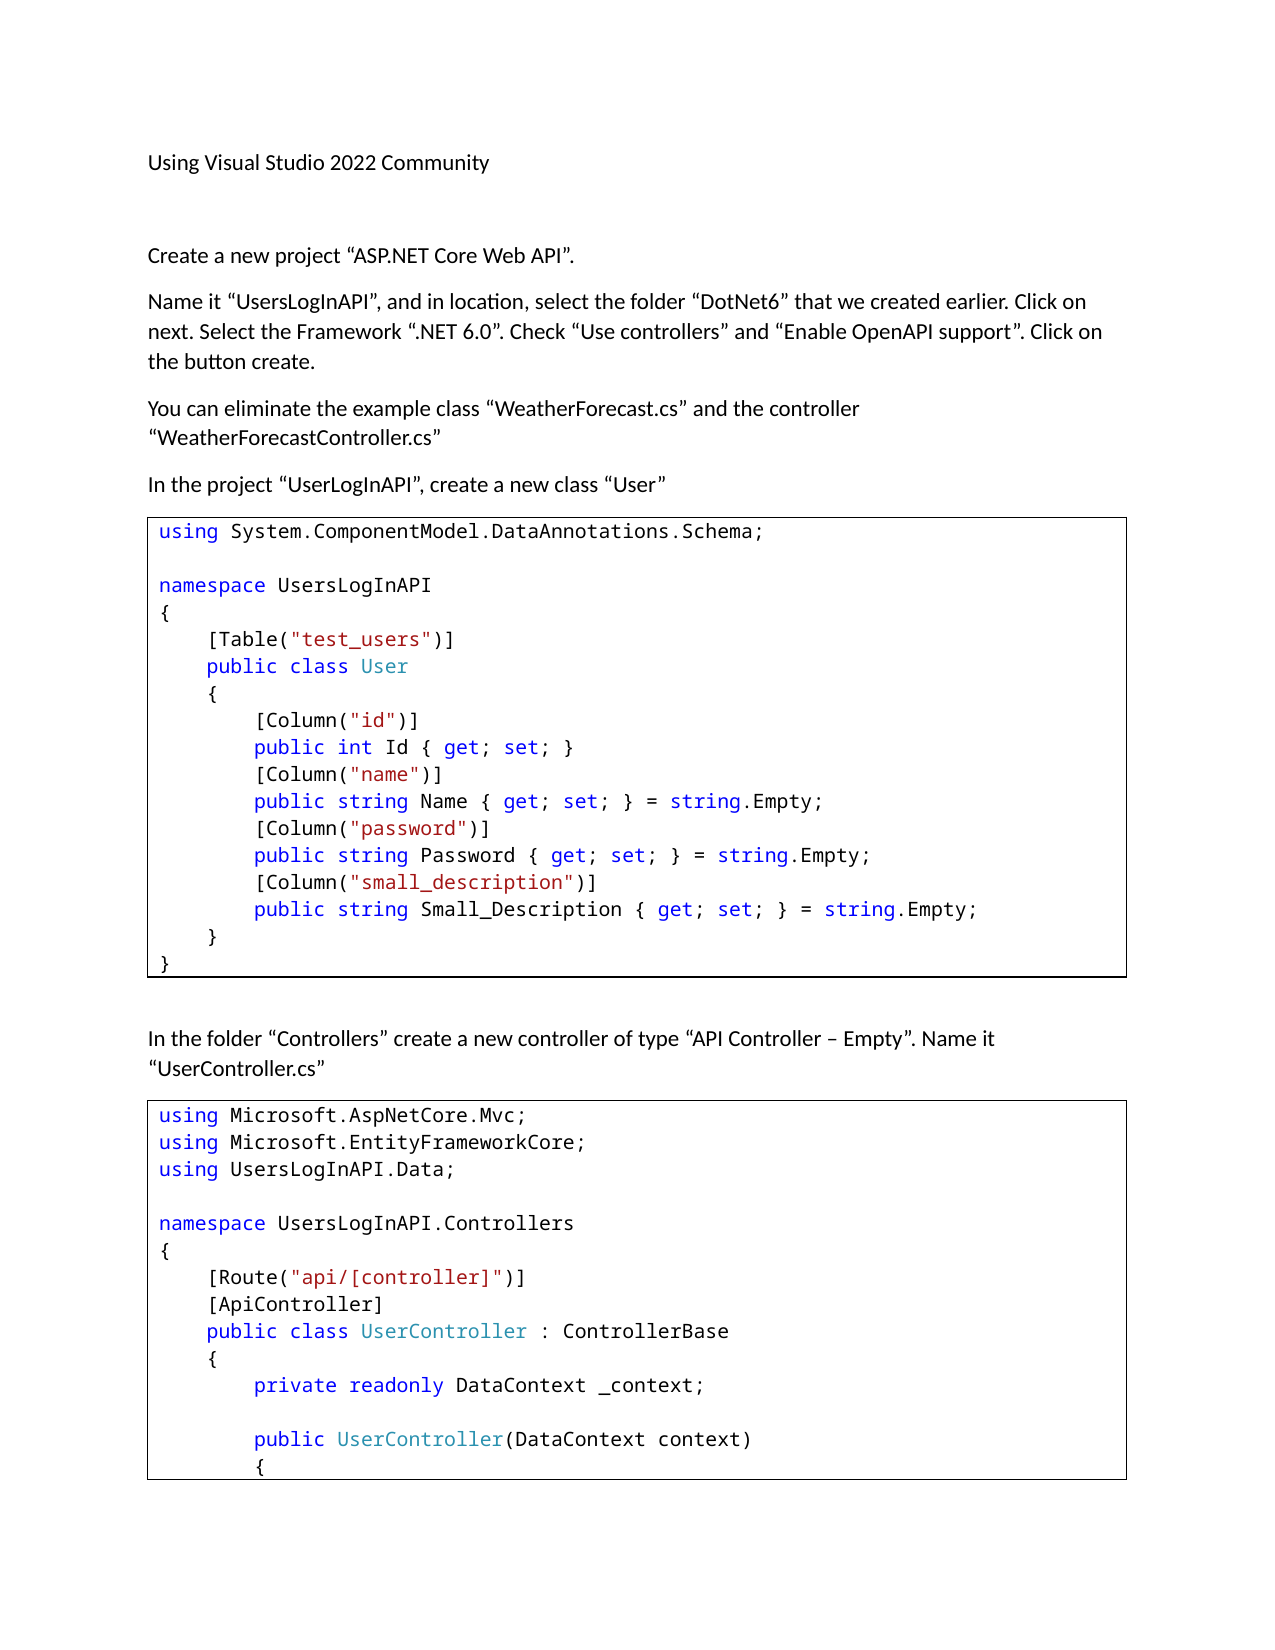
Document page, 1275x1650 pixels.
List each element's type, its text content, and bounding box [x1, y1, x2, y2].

text In the project “UserLogInAPI”, create a new class “User” [148, 470, 1127, 498]
table_header using System.ComponentModel.DataAnnotations.Schema; namespace UsersLogInAPI { [Table("test_users")] public class User { [Column("id")] public int Id { get; set; } [Column("name")] public string Name { get; set; } = string.Empty; [Column("password")] public string Password { get; set; } = string.Empty; [Column("small_description")] public string Small_Description { get; set; } = string.Empty; } } [148, 518, 1126, 976]
text Create a new project “ASP.NET Core Web API”. [148, 241, 1127, 269]
text You can eliminate the example class “WeatherForecast.cs” and the controller “WeatherForecastController.cs” [148, 394, 1127, 452]
text Using Visual Studio 2022 Community [148, 148, 1127, 176]
text Name it “UsersLogInAPI”, and in location, select the folder “DotNet6” that we created earlier. Click on next. Select the Framework “.NET 6.0”. Check “Use controllers” and “Enable OpenAPI support”. Click on the button create. [148, 287, 1127, 375]
text In the folder “Controllers” create a new controller of type “API Controller – Empty”. Name it “UserController.cs” [148, 1024, 1127, 1082]
table_header using Microsoft.AspNetCore.Mvc; using Microsoft.EntityFrameworkCore; using UsersLogInAPI.Data; namespace UsersLogInAPI.Controllers { [Route("api/[controller]")] [ApiController] public class UserController : ControllerBase { private readonly DataContext _context; public UserController(DataContext context) { [148, 1101, 1126, 1479]
